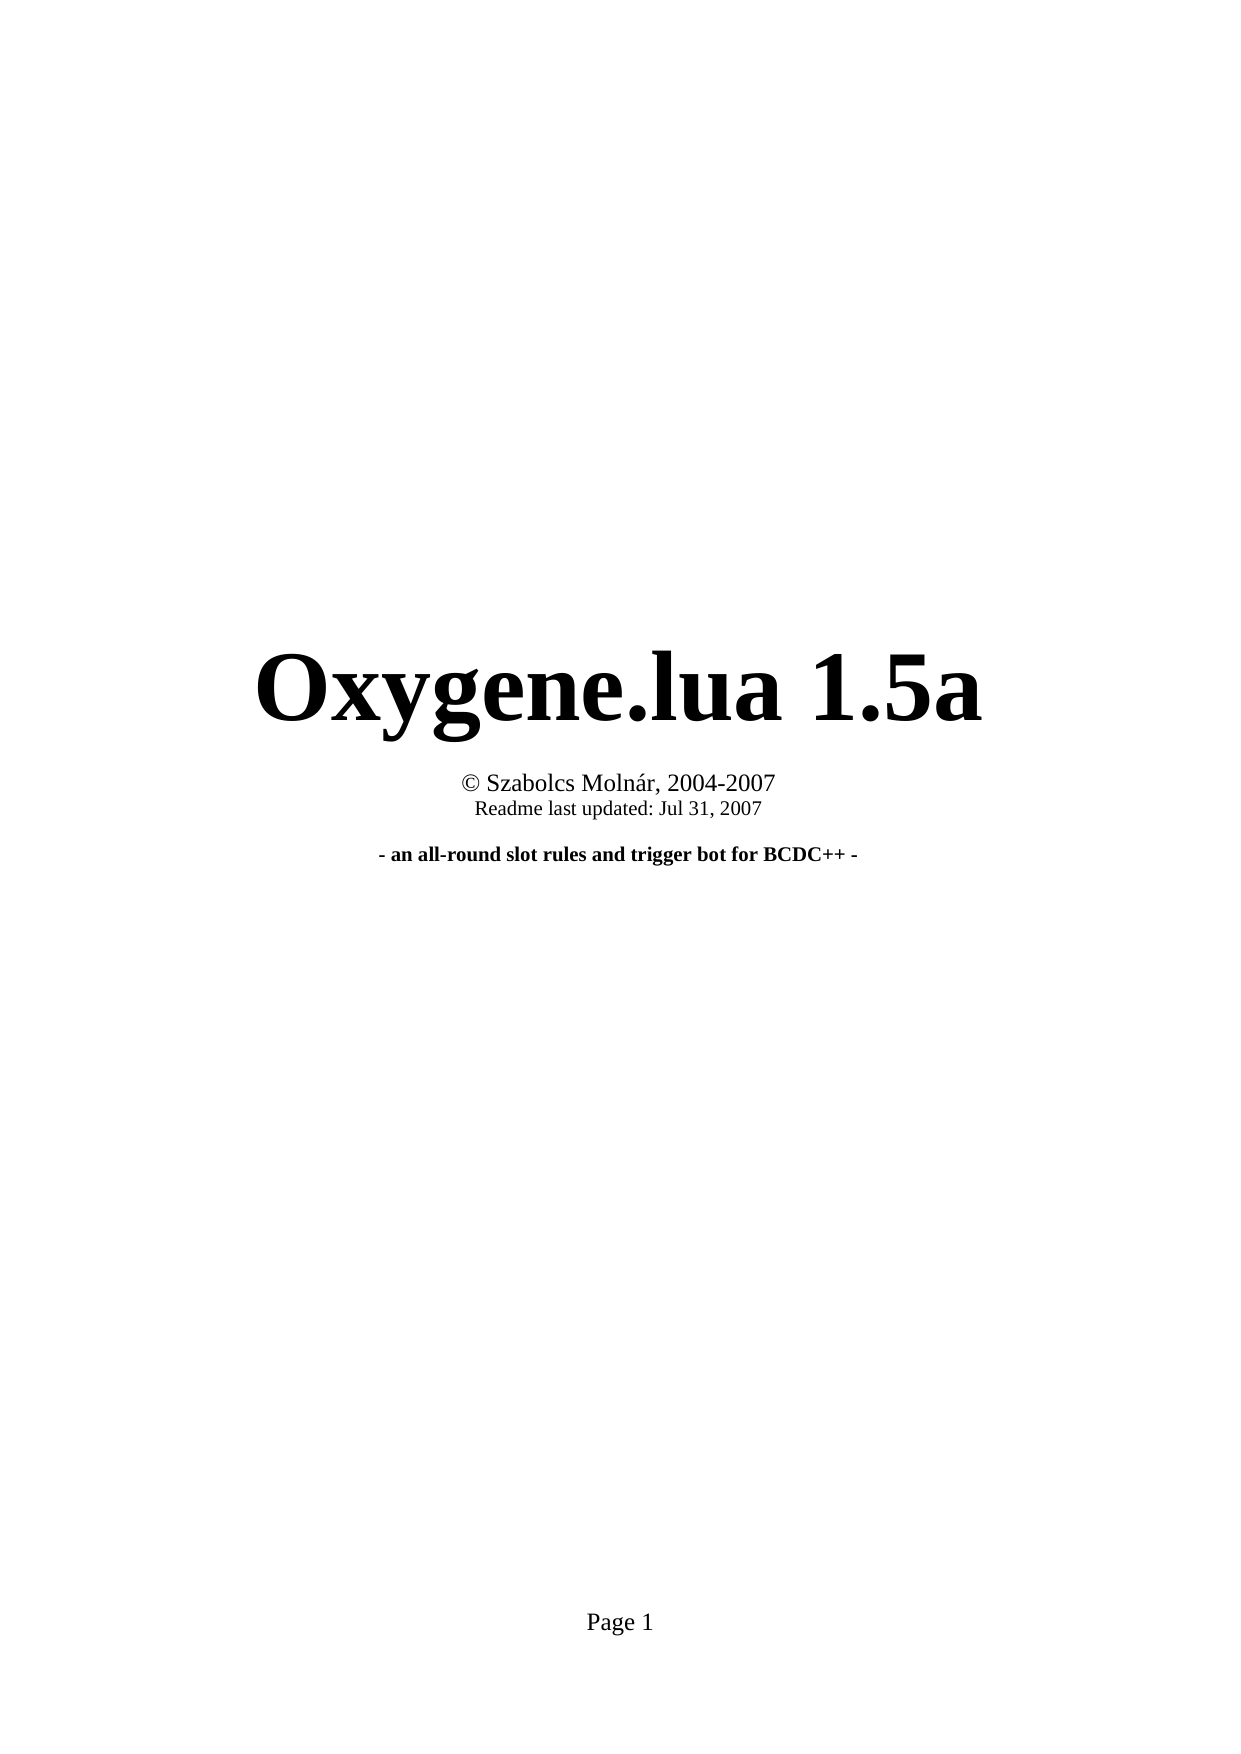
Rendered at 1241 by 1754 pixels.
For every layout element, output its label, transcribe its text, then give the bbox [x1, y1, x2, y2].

text Oxygene.lua 1.5a [159, 631, 1078, 742]
text - an all-round slot rules and trigger bot for BCDC++ - [159, 843, 1078, 866]
text © Szabolcs Molnár, 2004-2007 Readme last updated: Jul 31, 2007 [159, 742, 1078, 820]
